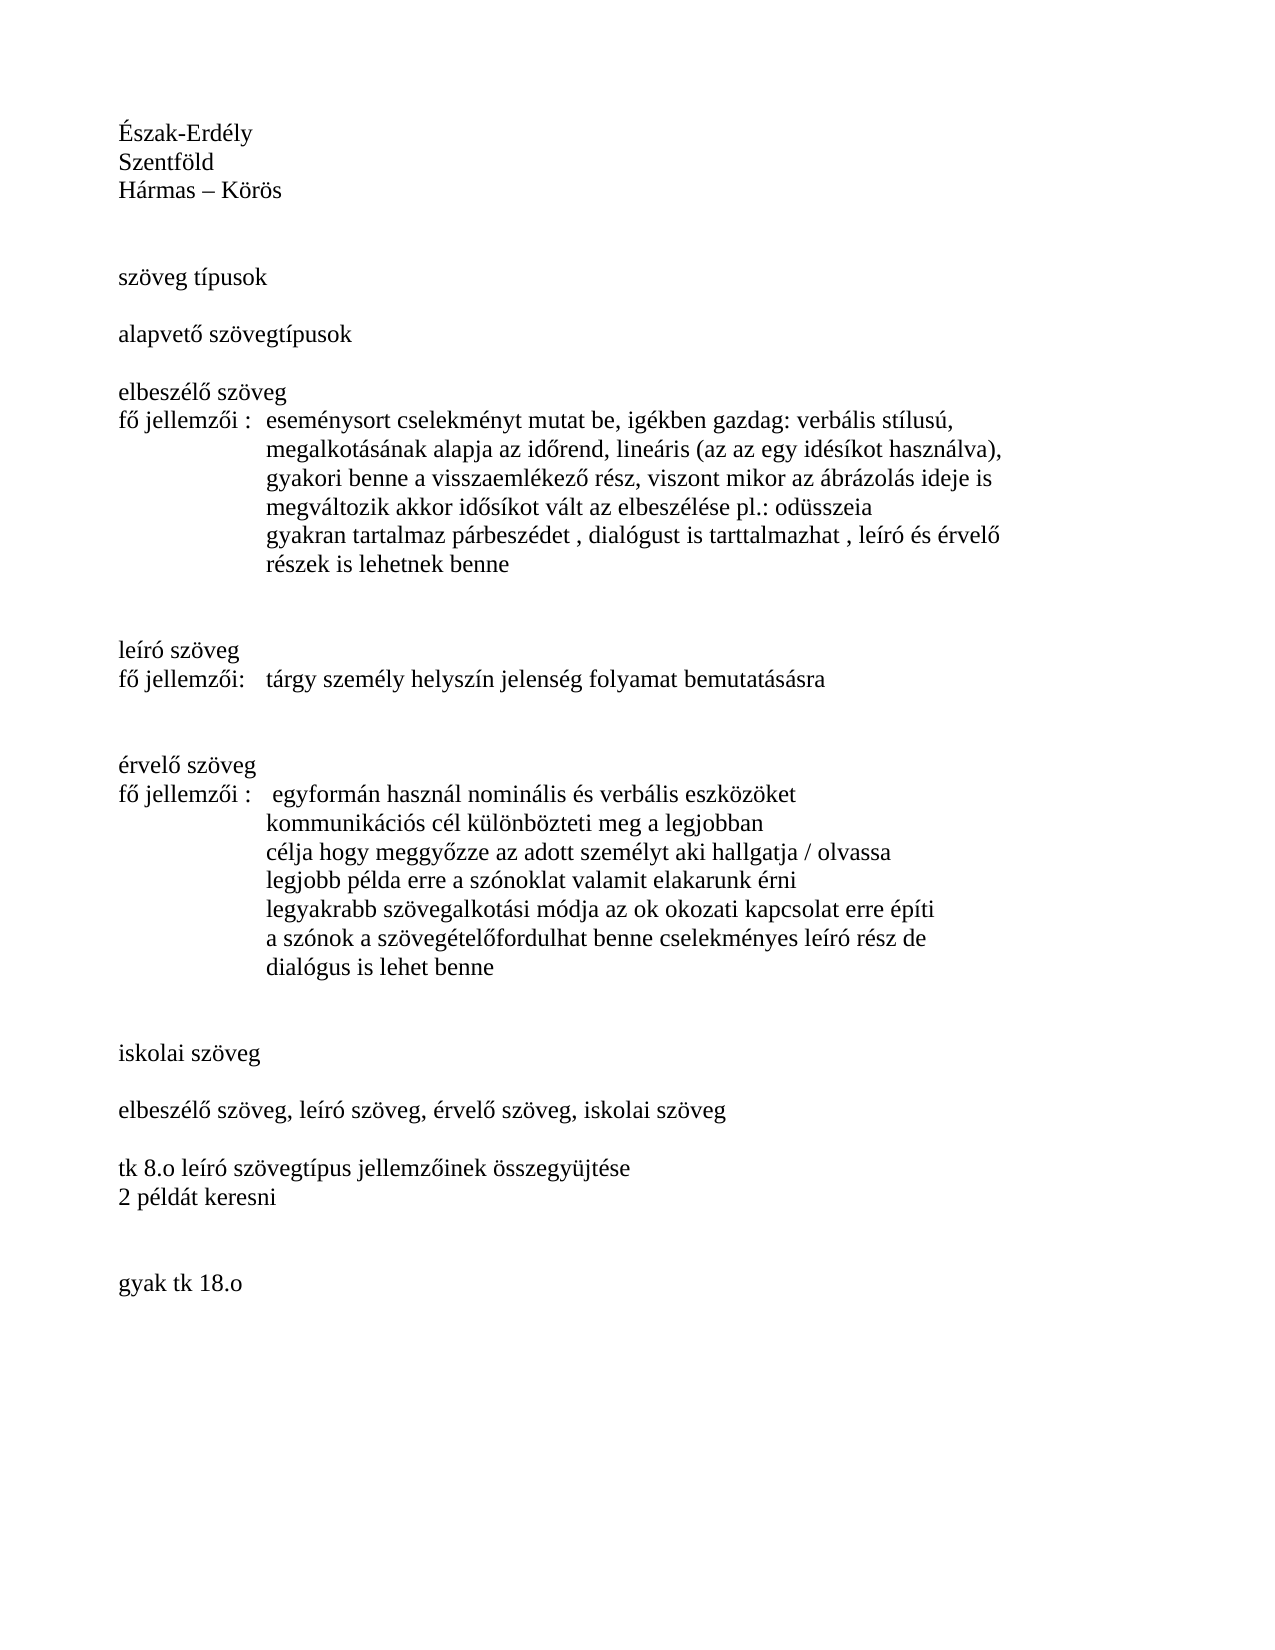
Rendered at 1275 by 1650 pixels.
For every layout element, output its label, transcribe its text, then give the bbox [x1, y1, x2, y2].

text fő jellemzői : eseménysort cselekményt mutat be, igékben gazdag: verbális stílusú, [118, 406, 1157, 434]
text fő jellemzői: tárgy személy helyszín jelenség folyamat bemutatásásra [118, 664, 1157, 693]
text tk 8.o leíró szövegtípus jellemzőinek összegyüjtése [118, 1153, 1157, 1182]
text szöveg típusok [118, 262, 1157, 291]
text dialógus is lehet benne [118, 952, 1157, 981]
text 2 példát keresni [118, 1182, 1157, 1211]
text legyakrabb szövegalkotási módja az ok okozati kapcsolat erre építi [118, 894, 1157, 923]
text alapvető szövegtípusok [118, 319, 1157, 348]
text iskolai szöveg [118, 1038, 1157, 1067]
text kommunikációs cél különbözteti meg a legjobban [118, 808, 1157, 837]
text gyak tk 18.o [118, 1268, 1157, 1297]
text gyakori benne a visszaemlékező rész, viszont mikor az ábrázolás ideje is [118, 463, 1157, 492]
text leíró szöveg [118, 636, 1157, 664]
text Észak-Erdély [118, 118, 1157, 147]
text fő jellemzői : egyformán használ nominális és verbális eszközöket [118, 779, 1157, 808]
text Szentföld [118, 147, 1157, 176]
text érvelő szöveg [118, 751, 1157, 779]
text legjobb példa erre a szónoklat valamit elakarunk érni [118, 866, 1157, 894]
text megalkotásának alapja az időrend, lineáris (az az egy idésíkot használva), [118, 434, 1157, 463]
text megváltozik akkor idősíkot vált az elbeszélése pl.: odüsszeia [118, 492, 1157, 521]
text részek is lehetnek benne [118, 549, 1157, 578]
text célja hogy meggyőzze az adott személyt aki hallgatja / olvassa [118, 837, 1157, 866]
text elbeszélő szöveg [118, 377, 1157, 406]
text a szónok a szövegételőfordulhat benne cselekményes leíró rész de [118, 923, 1157, 952]
text elbeszélő szöveg, leíró szöveg, érvelő szöveg, iskolai szöveg [118, 1096, 1157, 1124]
text Hármas – Körös [118, 176, 1157, 204]
text gyakran tartalmaz párbeszédet , dialógust is tarttalmazhat , leíró és érvelő [118, 521, 1157, 549]
